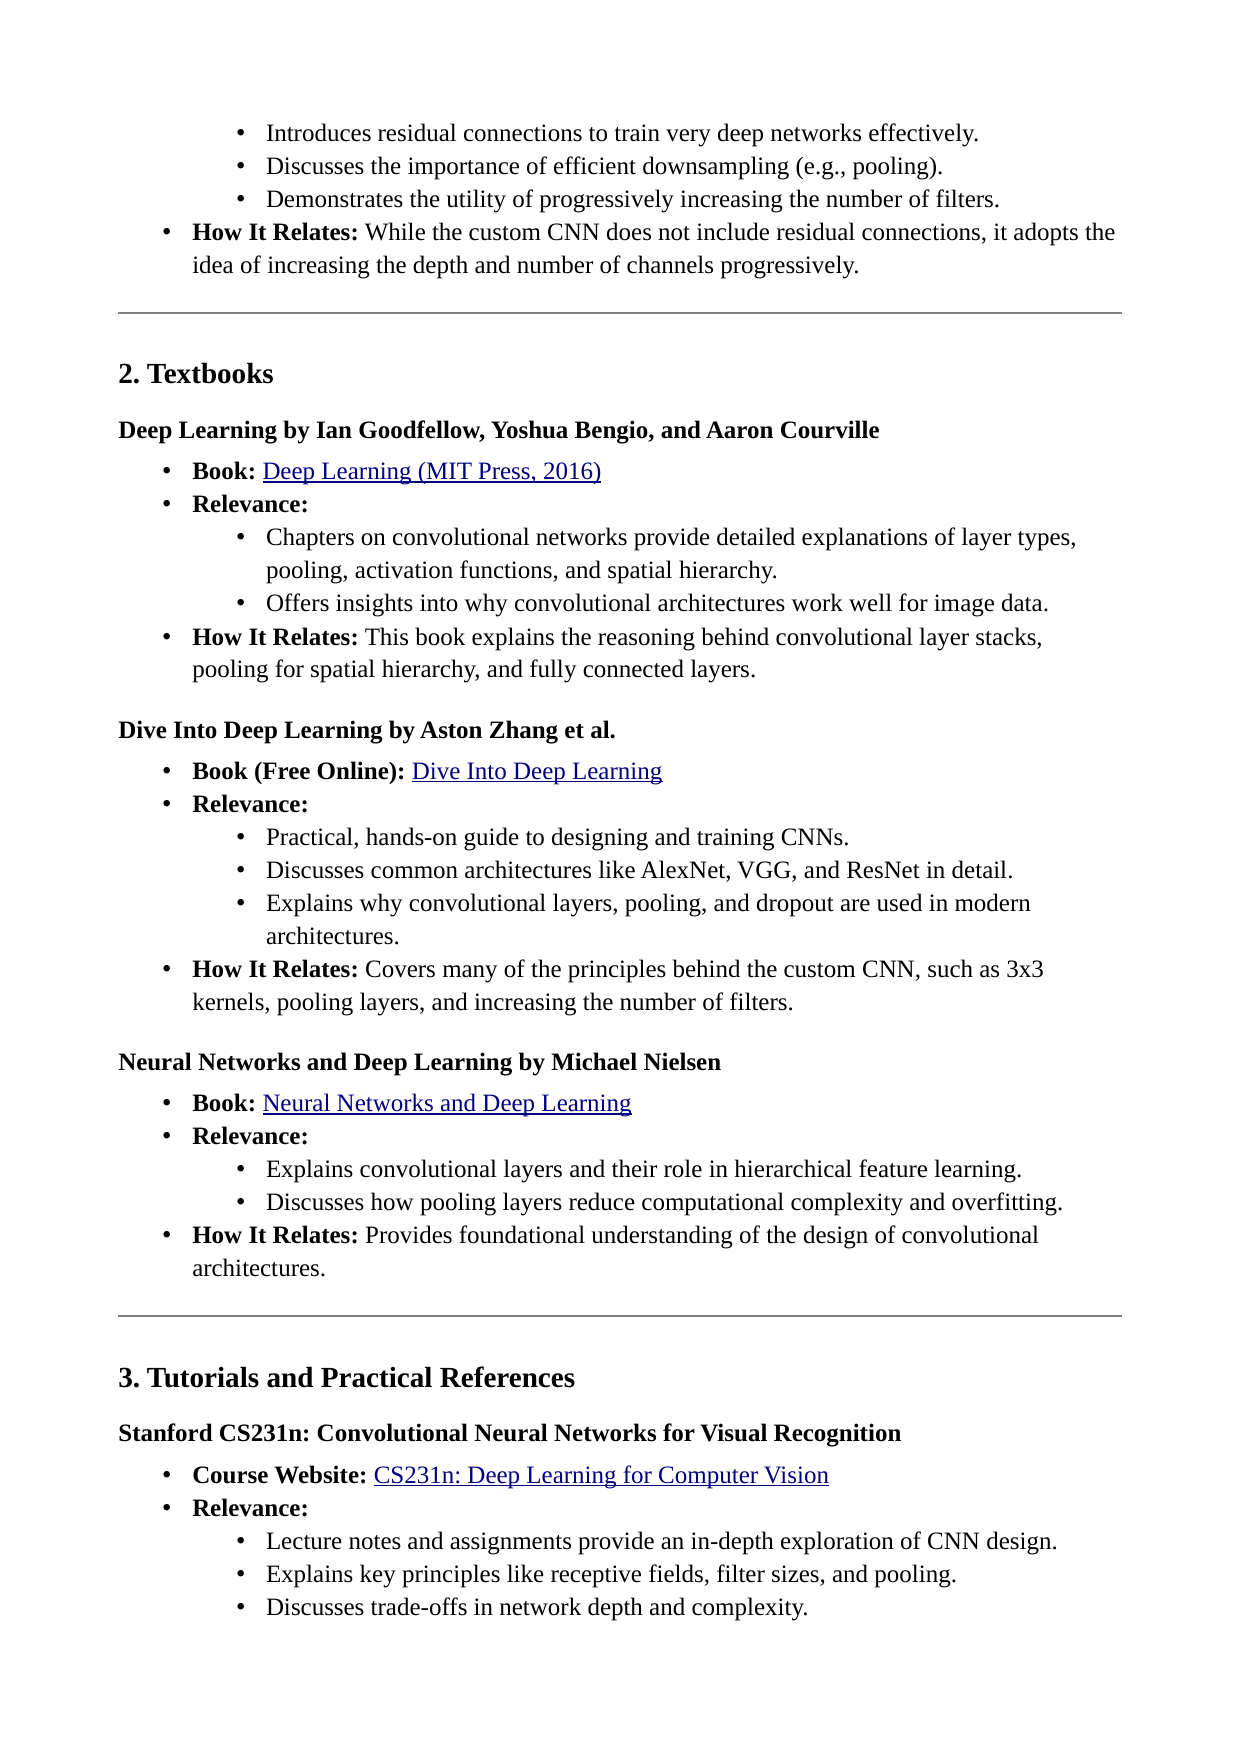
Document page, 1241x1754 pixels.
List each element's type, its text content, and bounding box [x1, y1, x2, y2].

list How It Relates: This book explains the reasoning behind convolutional layer stacks, pooling for spatial hierarchy, and fully connected layers. [162, 622, 1122, 683]
list Discusses the importance of efficient downsampling (e.g., pooling). [236, 151, 1122, 180]
list Book: Neural Networks and Deep Learning [162, 1088, 1122, 1117]
list Practical, hands-on guide to designing and training CNNs. [236, 822, 1122, 851]
list How It Relates: While the custom CNN does not include residual connections, it adopts the idea of increasing the depth and number of channels progressively. [162, 217, 1122, 279]
list Relevance: [162, 1493, 1122, 1522]
list Discusses how pooling layers reduce computational complexity and overfitting. [236, 1187, 1122, 1216]
subtitle Deep Learning by Ian Goodfellow, Yoshua Bengio, and Aaron Courville [118, 415, 1122, 444]
list How It Relates: Provides foundational understanding of the design of convolutional architectures. [162, 1221, 1122, 1282]
list Demonstrates the utility of progressively increasing the number of filters. [236, 184, 1122, 213]
list Explains convolutional layers and their role in hierarchical feature learning. [236, 1154, 1122, 1183]
subtitle Neural Networks and Deep Learning by Michael Nielsen [118, 1047, 1122, 1076]
list Discusses trade-offs in network depth and complexity. [236, 1592, 1122, 1621]
subtitle 3. Tutorials and Practical References [118, 1360, 1122, 1393]
subtitle 2. Textbooks [118, 357, 1122, 390]
list Relevance: [162, 1121, 1122, 1150]
list Course Website: CS231n: Deep Learning for Computer Vision [162, 1460, 1122, 1488]
list Chapters on convolutional networks provide detailed explanations of layer types, pooling, activation functions, and spatial hierarchy. [236, 522, 1122, 584]
list Relevance: [162, 489, 1122, 518]
list Book: Deep Learning (MIT Press, 2016) [162, 456, 1122, 485]
list Introduces residual connections to train very deep networks effectively. [236, 118, 1122, 147]
list Discusses common architectures like AlexNet, VGG, and ResNet in detail. [236, 855, 1122, 884]
subtitle Dive Into Deep Learning by Aston Zhang et al. [118, 715, 1122, 743]
subtitle Stanford CS231n: Convolutional Neural Networks for Visual Recognition [118, 1418, 1122, 1447]
list Book (Free Online): Dive Into Deep Learning [162, 756, 1122, 785]
list Lecture notes and assignments provide an in-depth exploration of CNN design. [236, 1526, 1122, 1554]
list Offers insights into why convolutional architectures work well for image data. [236, 588, 1122, 617]
list Relevance: [162, 789, 1122, 818]
list Explains why convolutional layers, pooling, and dropout are used in modern architectures. [236, 888, 1122, 950]
list Explains key principles like receptive fields, filter sizes, and pooling. [236, 1559, 1122, 1588]
list How It Relates: Covers many of the principles behind the custom CNN, such as 3x3 kernels, pooling layers, and increasing the number of filters. [162, 954, 1122, 1016]
